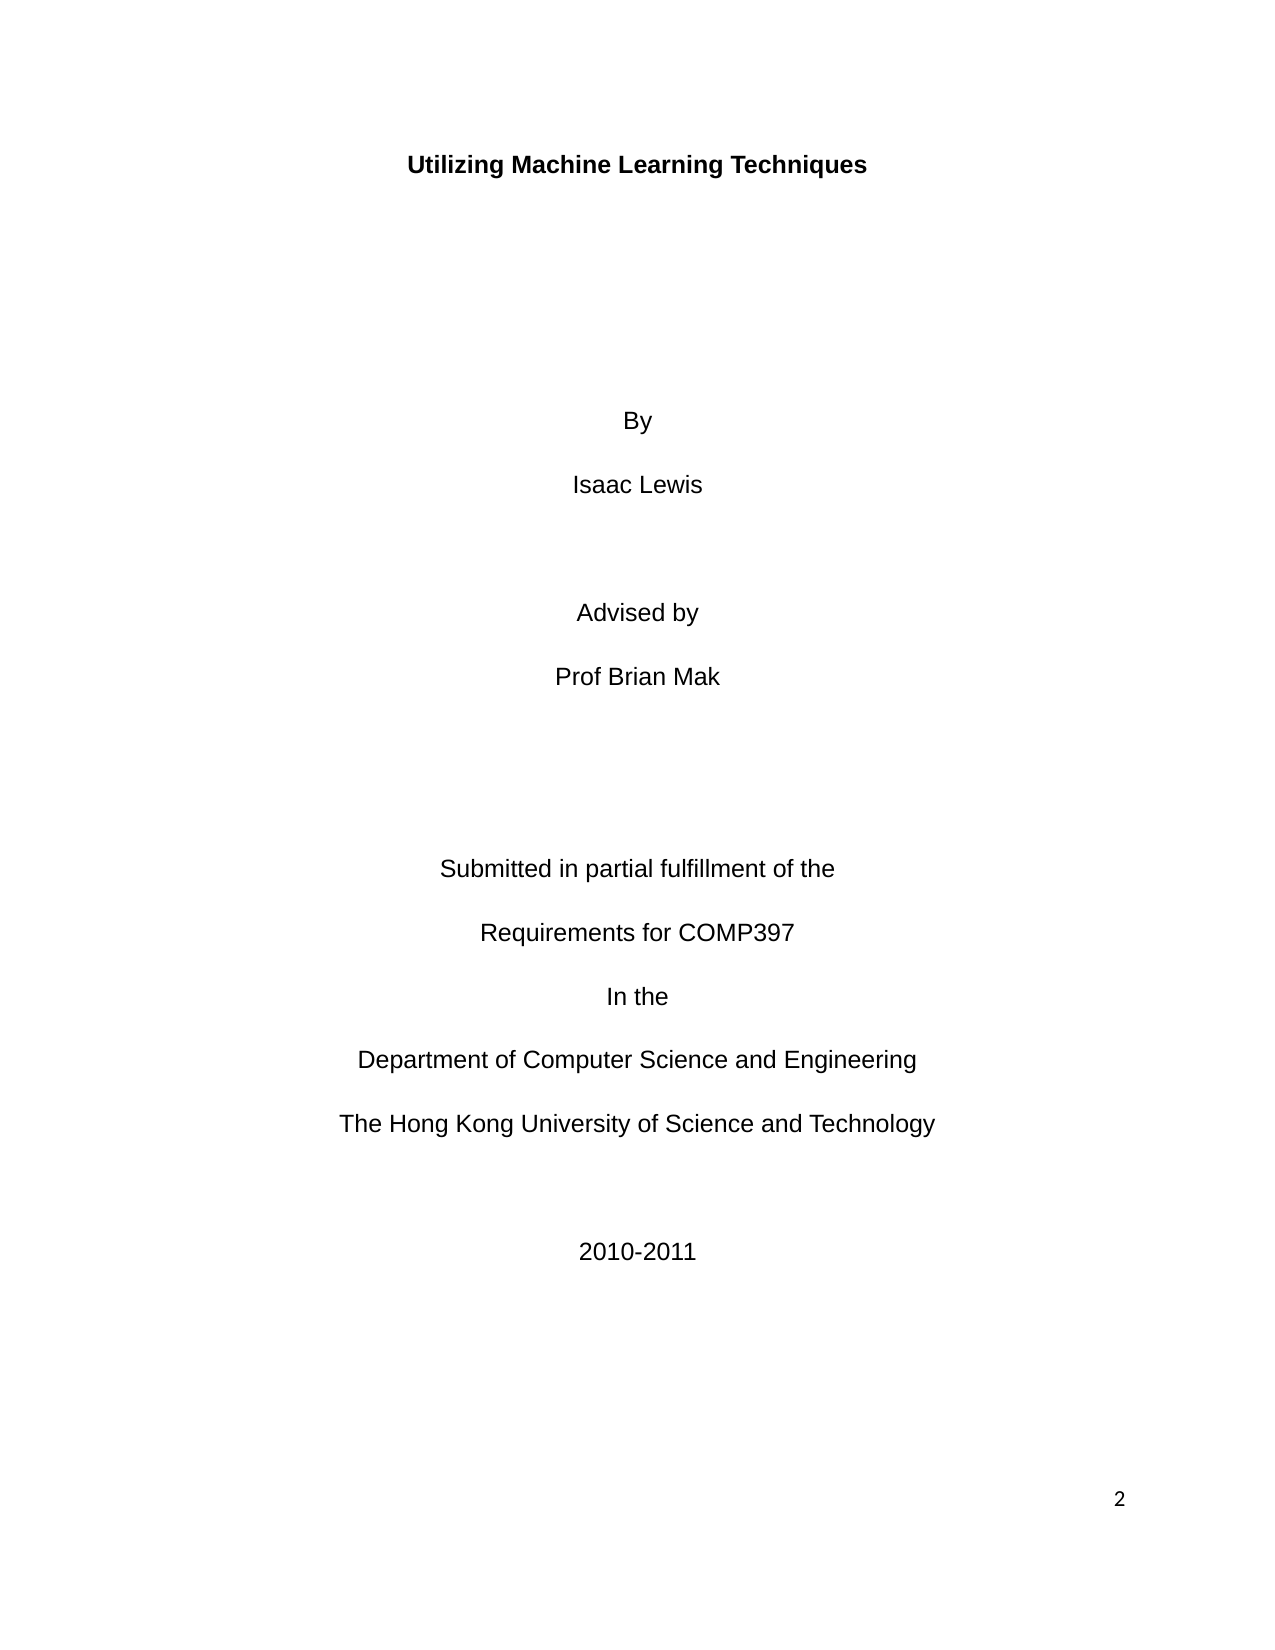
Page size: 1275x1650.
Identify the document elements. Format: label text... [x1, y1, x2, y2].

text Utilizing Machine Learning Techniques [150, 150, 1125, 179]
text Department of Computer Science and Engineering [150, 1045, 1125, 1074]
text Isaac Lewis [150, 470, 1125, 498]
text Prof Brian Mak [150, 662, 1125, 690]
text The Hong Kong University of Science and Technology [150, 1109, 1125, 1138]
text Requirements for COMP397 [150, 917, 1125, 946]
text Submitted in partial fulfillment of the [150, 853, 1125, 882]
text 2010-2011 [150, 1237, 1125, 1266]
text By [150, 406, 1125, 434]
text Advised by [150, 598, 1125, 626]
text In the [150, 981, 1125, 1010]
